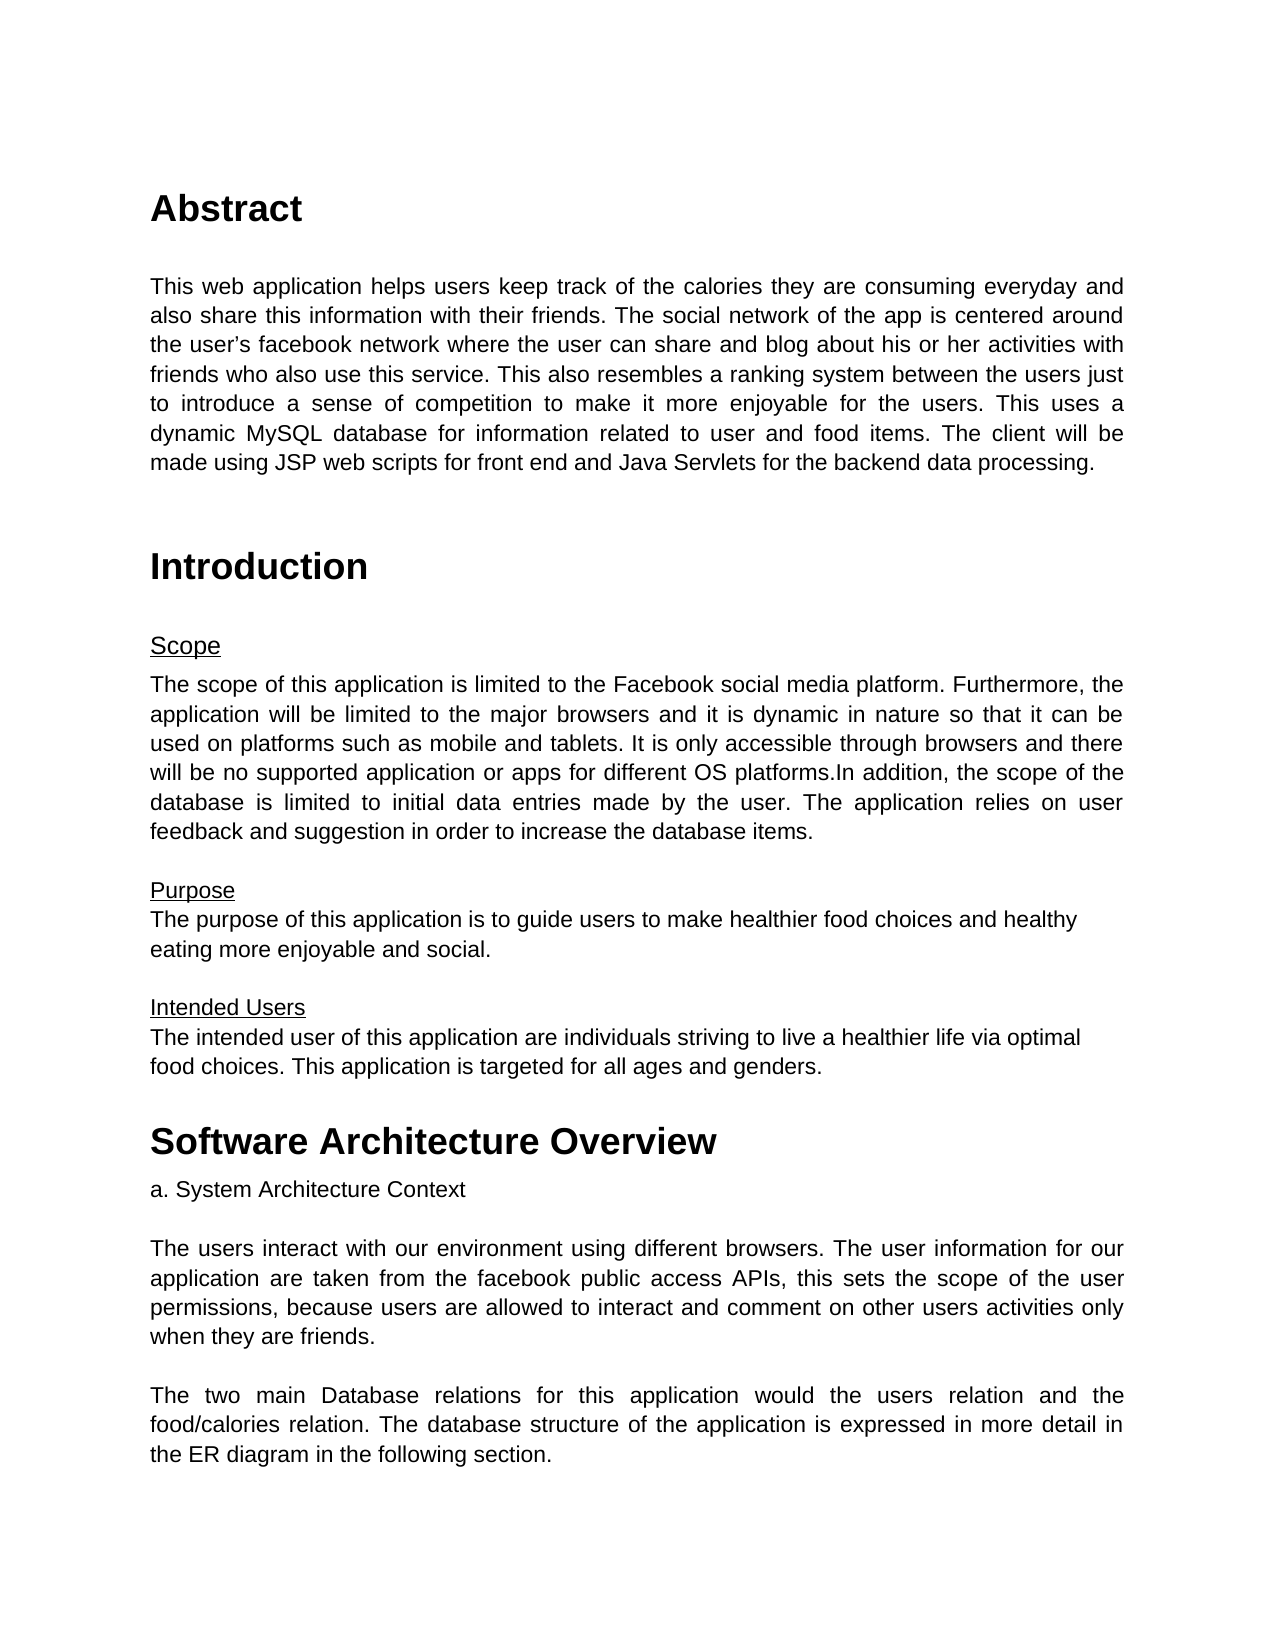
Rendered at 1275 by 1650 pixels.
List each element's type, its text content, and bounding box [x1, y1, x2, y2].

text The intended user of this application are individuals striving to live a healthier life via optimal food choices. This application is targeted for all ages and genders. [150, 1024, 1125, 1079]
subtitle Software Architecture Overview [150, 1121, 1125, 1162]
text This web application helps users keep track of the calories they are consuming everyday and also share this information with their friends. The social network of the app is centered around the user’s facebook network where the user can share and blog about his or her activities with friends who also use this service. This also resembles a ranking system between the users just to introduce a sense of competition to make it more enjoyable for the users. This uses a dynamic MySQL database for information related to user and food items. The client will be made using JSP web scripts for front end and Java Servlets for the backend data processing. [150, 273, 1125, 475]
subtitle Abstract [150, 187, 1125, 229]
subtitle Introduction [150, 546, 1125, 588]
text The two main Database relations for this application would the users relation and the food/calories relation. The database structure of the application is expressed in more detail in the ER diagram in the following section. [150, 1383, 1125, 1467]
text a. System Architecture Context [150, 1177, 1125, 1203]
text The users interact with our environment using different browsers. The user information for our application are taken from the facebook public access APIs, this sets the scope of the user permissions, because users are allowed to interact and comment on other users activities only when they are friends. [150, 1236, 1125, 1349]
text Purpose [150, 877, 1125, 903]
text Intended Users [150, 995, 1125, 1021]
subtitle Scope [150, 631, 1125, 659]
text The purpose of this application is to guide users to make healthier food choices and healthy eating more enjoyable and social. [150, 907, 1125, 962]
text The scope of this application is limited to the Facebook social media platform. Furthermore, the application will be limited to the major browsers and it is dynamic in nature so that it can be used on platforms such as mobile and tablets. It is only accessible through browsers and there will be no supported application or apps for different OS platforms.In addition, the scope of the database is limited to initial data entries made by the user. The application relies on user feedback and suggestion in order to increase the database items. [150, 672, 1125, 844]
